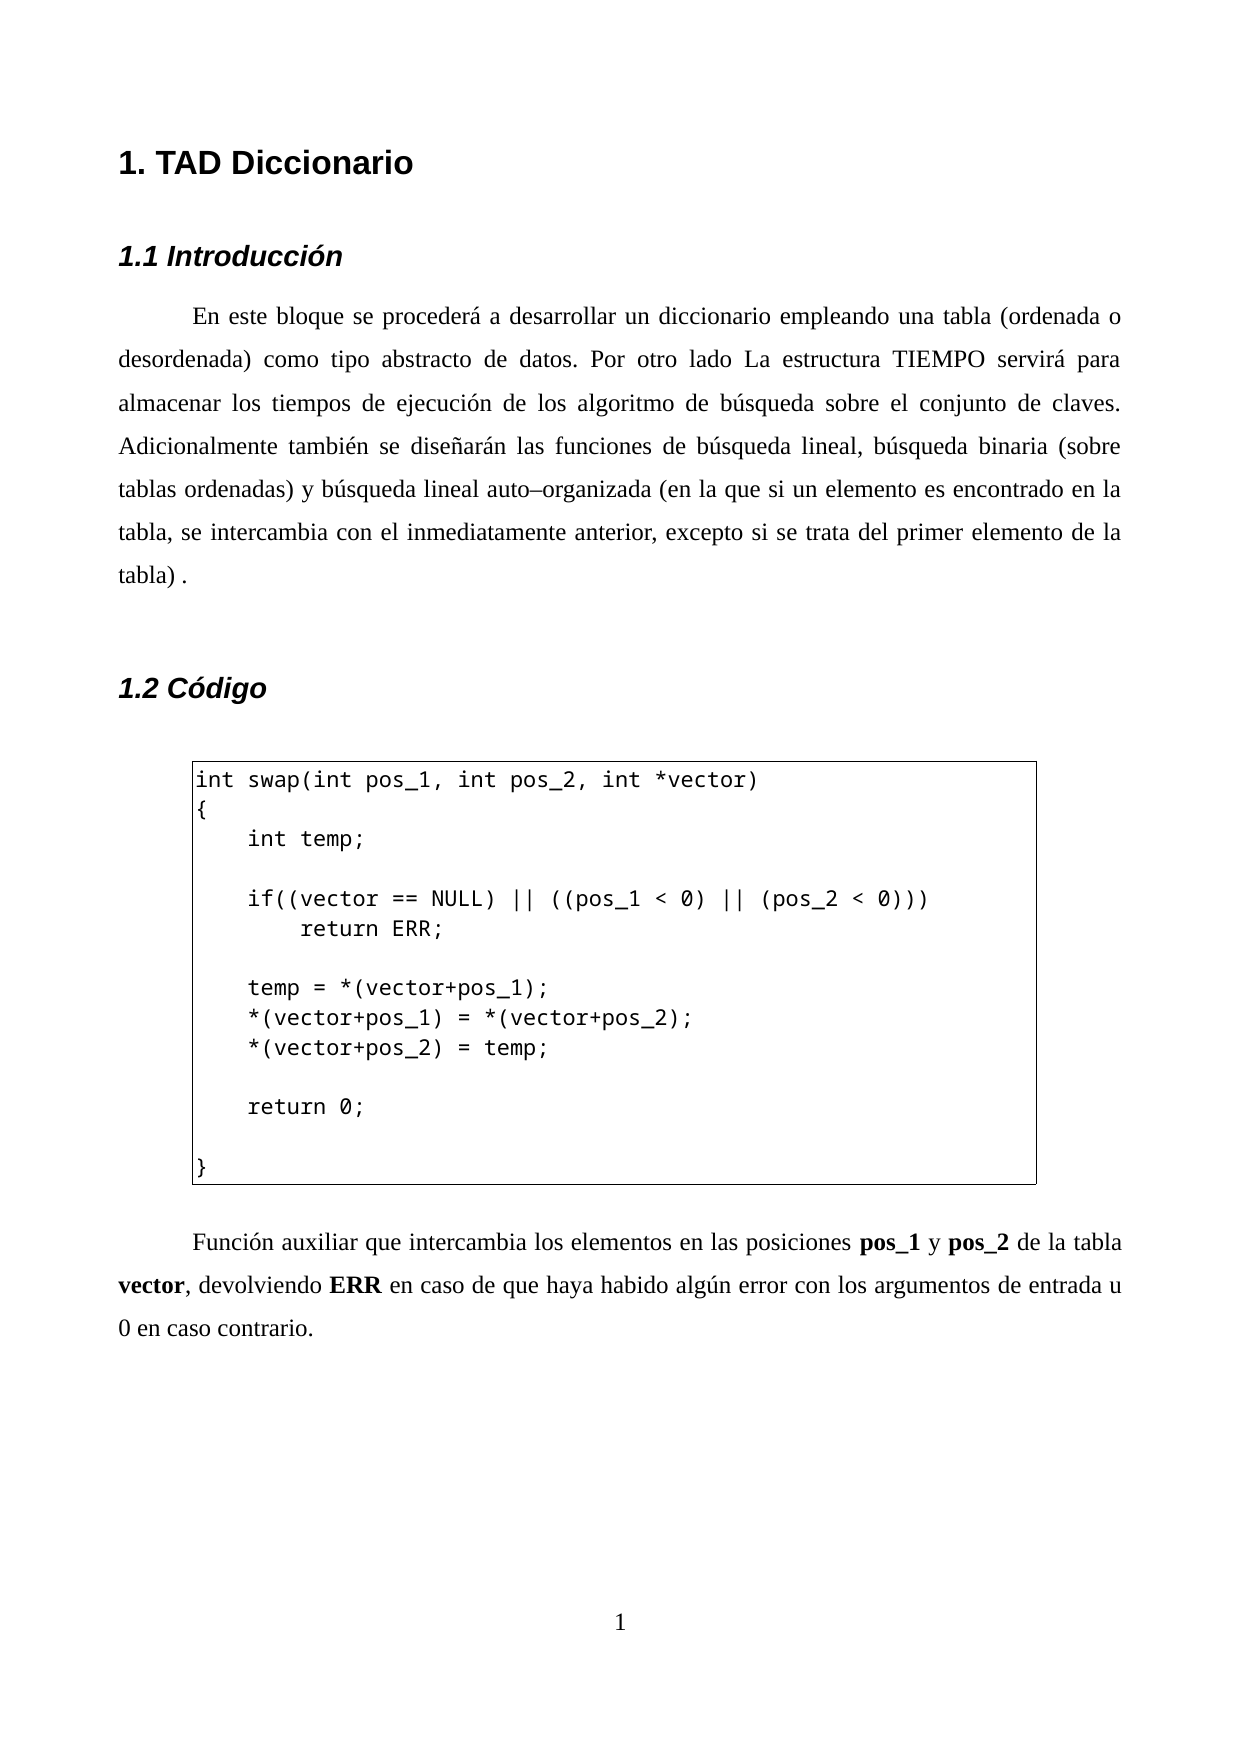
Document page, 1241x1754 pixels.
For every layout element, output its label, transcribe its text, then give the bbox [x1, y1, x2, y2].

text if((vector == NULL) || ((pos_1 < 0) || (pos_2 < 0))) [193, 880, 1036, 909]
text temp = *(vector+pos_1); [193, 969, 1036, 999]
text int swap(int pos_1, int pos_2, int *vector) [193, 762, 1036, 790]
text return ERR; [193, 909, 1036, 942]
text } [193, 1148, 1036, 1184]
subtitle 1.2 Código [118, 671, 1122, 705]
text int temp; [193, 820, 1036, 853]
text *(vector+pos_1) = *(vector+pos_2); [193, 999, 1036, 1029]
text *(vector+pos_2) = temp; [193, 1029, 1036, 1061]
text Función auxiliar que intercambia los elementos en las posiciones pos_1 y pos_2 de la tabla vector, devolviendo ERR en caso de que haya habido algún error con los argumentos de entrada u 0 en caso contrario. [118, 1227, 1122, 1342]
text return 0; [193, 1088, 1036, 1121]
text { [193, 790, 1036, 820]
subtitle 1. TAD Diccionario [118, 143, 1122, 182]
subtitle 1.1 Introducción [118, 238, 1122, 272]
text En este bloque se procederá a desarrollar un diccionario empleando una tabla (ordenada o desordenada) como tipo abstracto de datos. Por otro lado La estructura TIEMPO servirá para almacenar los tiempos de ejecución de los algoritmo de búsqueda sobre el conjunto de claves. Adicionalmente también se diseñarán las funciones de búsqueda lineal, búsqueda binaria (sobre tablas ordenadas) y búsqueda lineal auto–organizada (en la que si un elemento es encontrado en la tabla, se intercambia con el inmediatamente anterior, excepto si se trata del primer elemento de la tabla) . [118, 301, 1122, 589]
